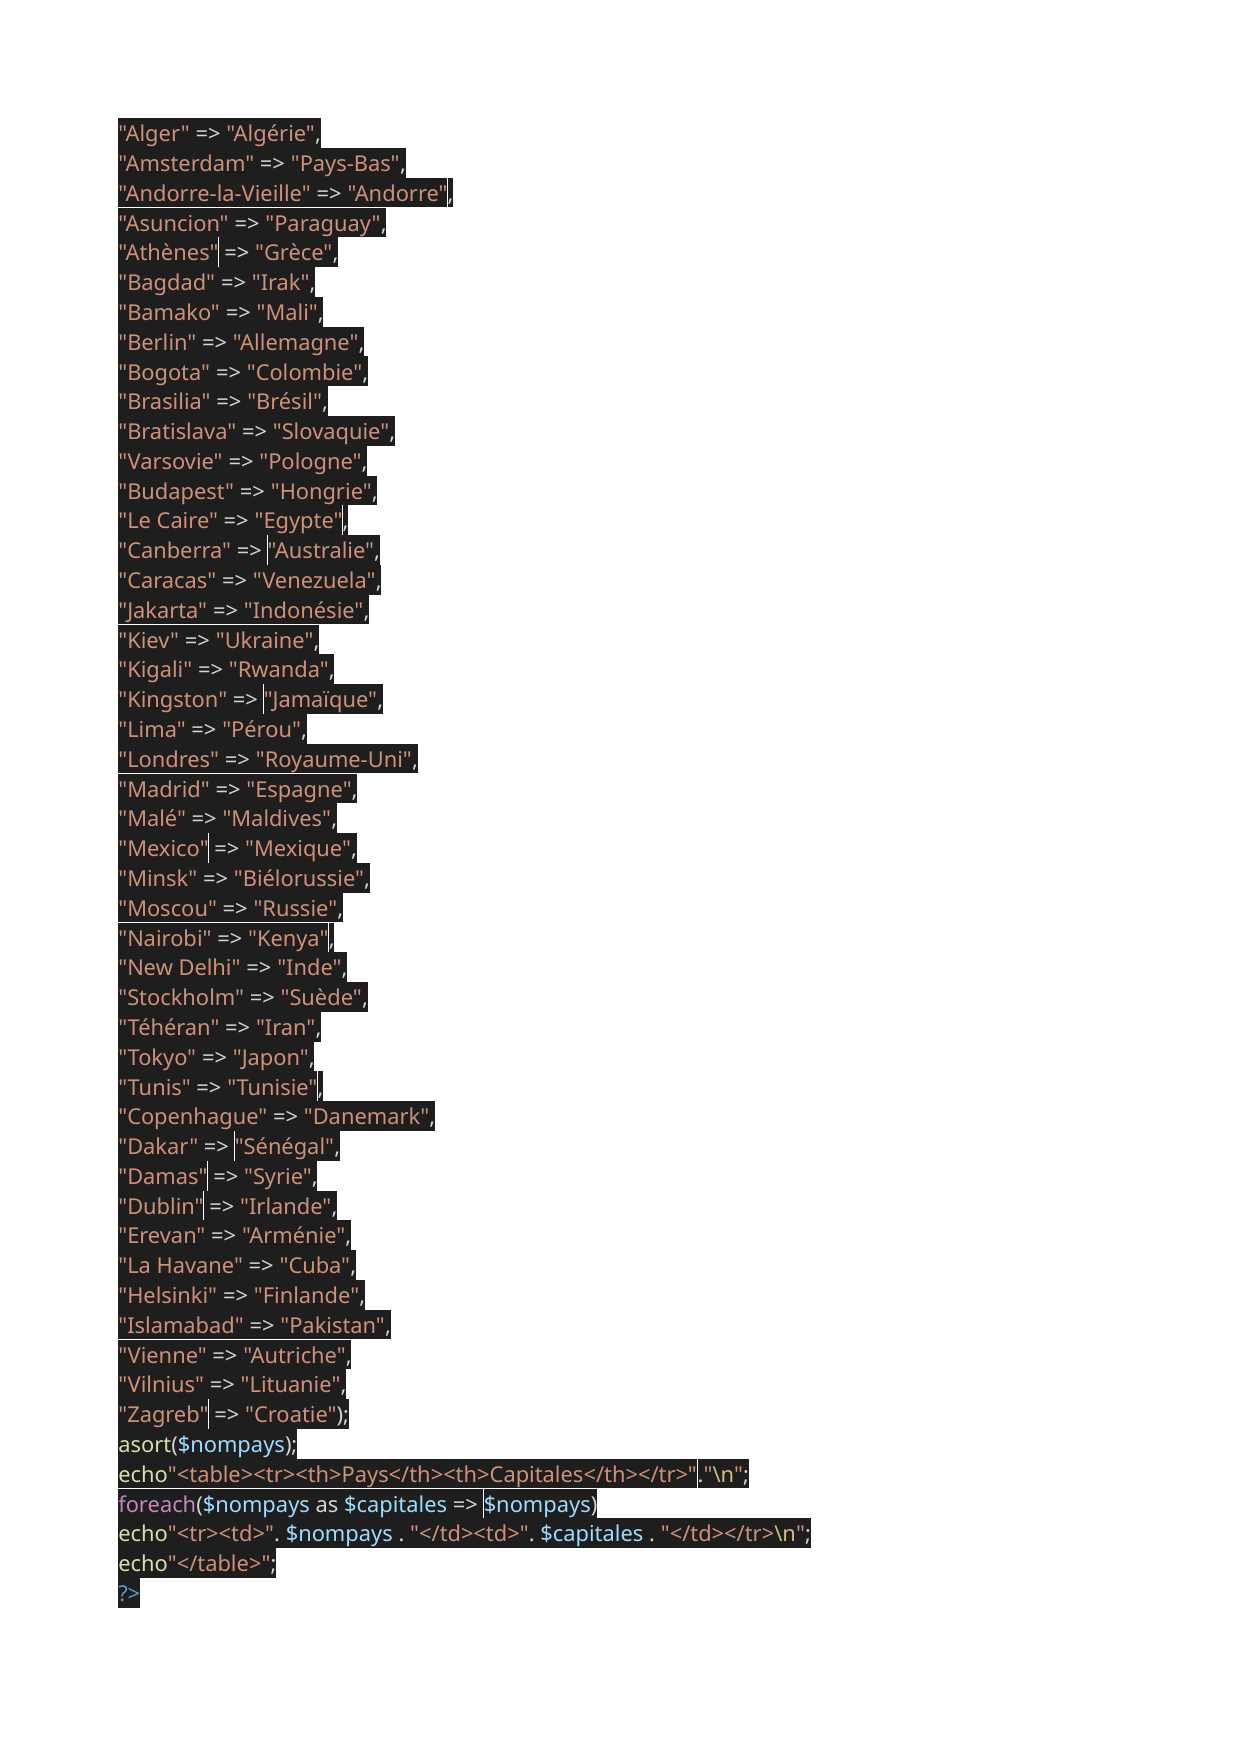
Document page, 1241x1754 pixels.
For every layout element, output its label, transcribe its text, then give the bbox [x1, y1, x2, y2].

text "Kingston" => "Jamaïque", [118, 684, 1122, 714]
text echo"</table>"; [118, 1548, 1122, 1578]
text "Bagdad" => "Irak", [118, 267, 1122, 297]
text "Helsinki" => "Finlande", [118, 1280, 1122, 1310]
text "Moscou" => "Russie", [118, 893, 1122, 922]
text "Nairobi" => "Kenya", [118, 922, 1122, 952]
text "Canberra" => "Australie", [118, 535, 1122, 565]
text echo"<tr><td>". $nompays . "</td><td>". $capitales . "</td></tr>\n"; [118, 1518, 1122, 1548]
text "Brasilia" => "Brésil", [118, 386, 1122, 416]
text "Bamako" => "Mali", [118, 297, 1122, 327]
text "Dublin" => "Irlande", [118, 1191, 1122, 1220]
text "Athènes" => "Grèce", [118, 237, 1122, 267]
text foreach($nompays as $capitales => $nompays) [118, 1488, 1122, 1518]
text "Budapest" => "Hongrie", [118, 476, 1122, 505]
text "Vilnius" => "Lituanie", [118, 1369, 1122, 1399]
text "Dakar" => "Sénégal", [118, 1131, 1122, 1161]
text "Damas" => "Syrie", [118, 1161, 1122, 1191]
text "Téhéran" => "Iran", [118, 1012, 1122, 1042]
text echo"<table><tr><th>Pays</th><th>Capitales</th></tr>"."\n"; [118, 1459, 1122, 1488]
text "Zagreb" => "Croatie"); [118, 1399, 1122, 1429]
text "New Delhi" => "Inde", [118, 952, 1122, 982]
text "Berlin" => "Allemagne", [118, 327, 1122, 356]
text "Tokyo" => "Japon", [118, 1042, 1122, 1071]
text "Jakarta" => "Indonésie", [118, 595, 1122, 624]
text "Copenhague" => "Danemark", [118, 1101, 1122, 1131]
text "Alger" => "Algérie", [118, 118, 1122, 148]
text "Vienne" => "Autriche", [118, 1339, 1122, 1369]
text "Kiev" => "Ukraine", [118, 624, 1122, 654]
text "Le Caire" => "Egypte", [118, 505, 1122, 535]
text "Kigali" => "Rwanda", [118, 654, 1122, 684]
text "Amsterdam" => "Pays-Bas", [118, 148, 1122, 178]
text "Lima" => "Pérou", [118, 714, 1122, 744]
text "Minsk" => "Biélorussie", [118, 863, 1122, 893]
text "Andorre-la-Vieille" => "Andorre", [118, 178, 1122, 207]
text "Mexico" => "Mexique", [118, 833, 1122, 863]
text "Islamabad" => "Pakistan", [118, 1310, 1122, 1339]
text "Erevan" => "Arménie", [118, 1220, 1122, 1250]
text "Bratislava" => "Slovaquie", [118, 416, 1122, 446]
text "Londres" => "Royaume-Uni", [118, 744, 1122, 773]
text "Varsovie" => "Pologne", [118, 446, 1122, 476]
text "Caracas" => "Venezuela", [118, 565, 1122, 595]
text "Malé" => "Maldives", [118, 803, 1122, 833]
text "La Havane" => "Cuba", [118, 1250, 1122, 1280]
text "Asuncion" => "Paraguay", [118, 207, 1122, 237]
text "Stockholm" => "Suède", [118, 982, 1122, 1012]
text asort($nompays); [118, 1429, 1122, 1459]
text "Madrid" => "Espagne", [118, 773, 1122, 803]
text ?> [118, 1578, 1122, 1608]
text "Bogota" => "Colombie", [118, 356, 1122, 386]
text "Tunis" => "Tunisie", [118, 1071, 1122, 1101]
